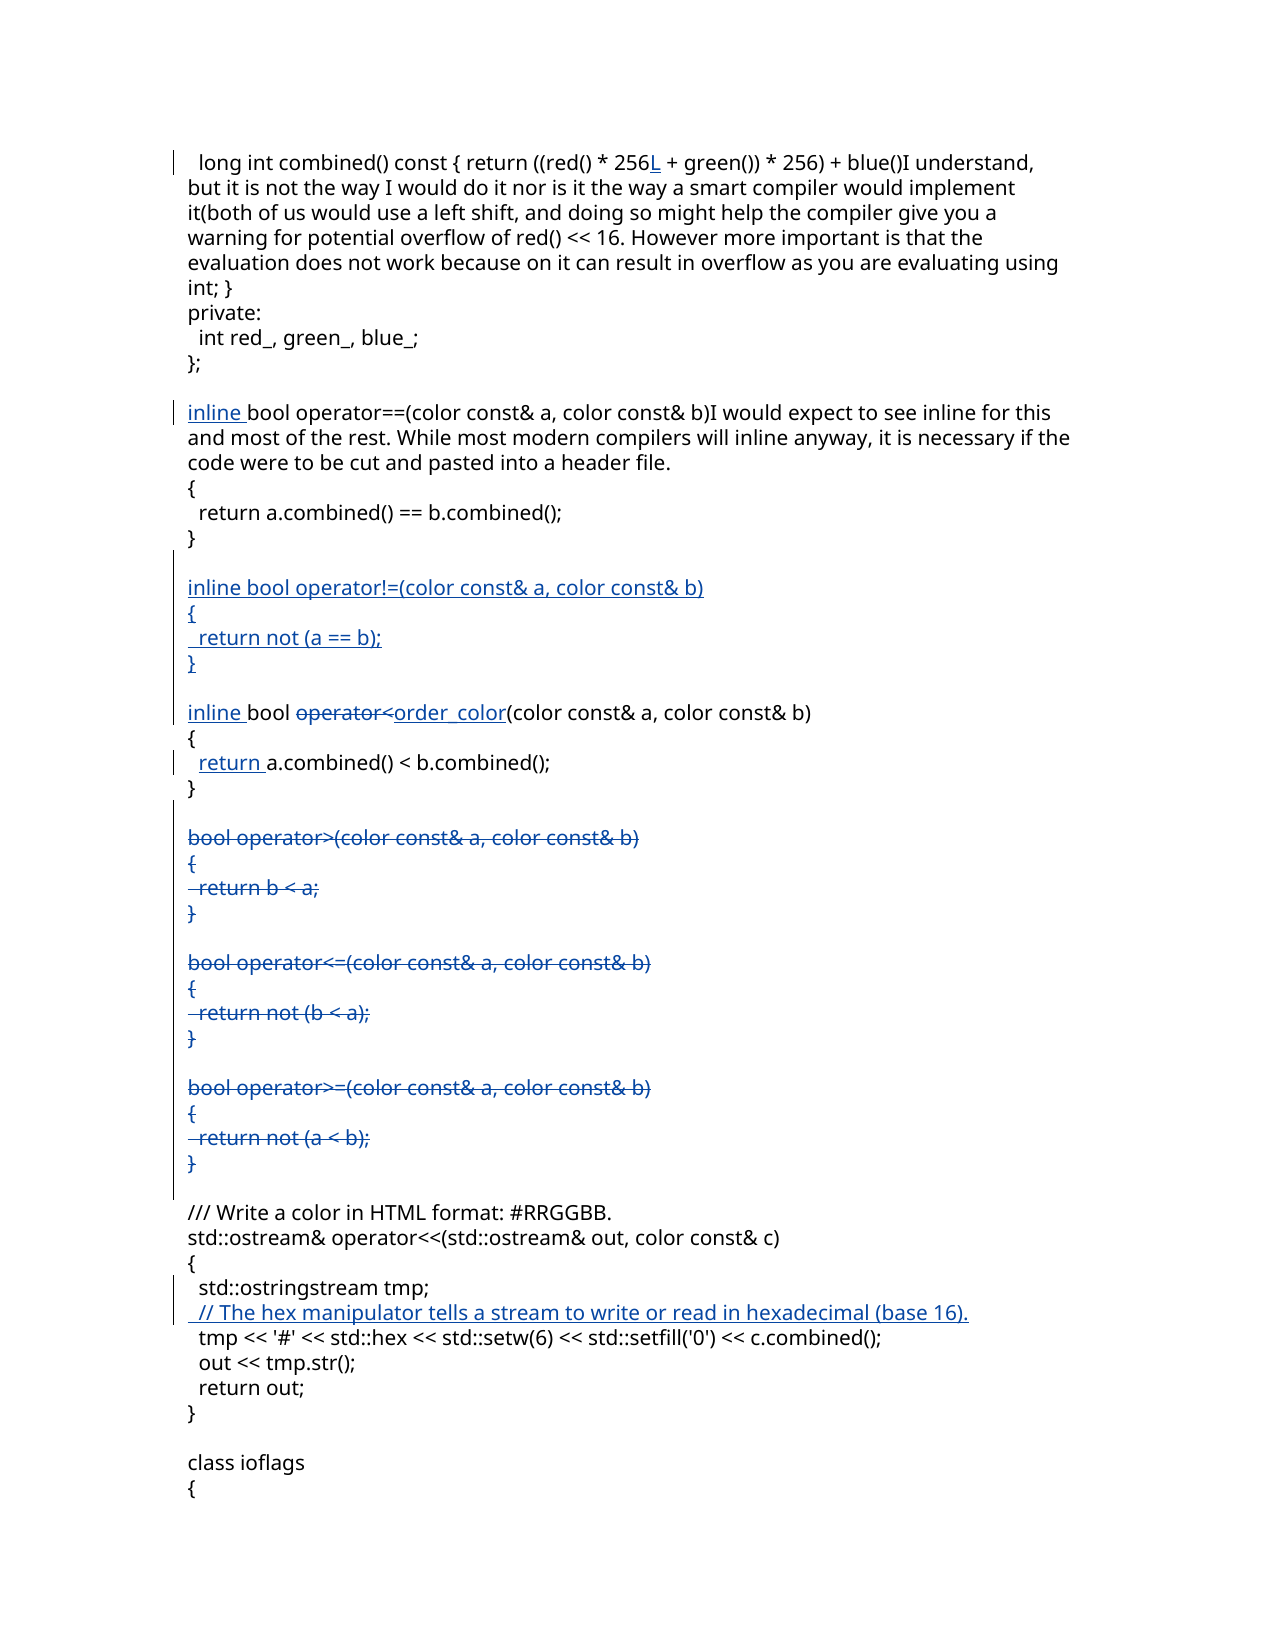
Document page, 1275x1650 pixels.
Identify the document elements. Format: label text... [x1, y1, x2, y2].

text std::ostream& operator<<(std::ostream& out, color const& c) [187, 1225, 1072, 1250]
text out << tmp.str(); [187, 1350, 1072, 1375]
text long int combined() const { return ((red() * 256L + green()) * 256) + blue()I understand, but it is not the way I would do it nor is it the way a smart compiler would implement it(both of us would use a left shift, and doing so might help the compiler give you a warning for potential overflow of red() << 16. However more important is that the evaluation does not work because on it can result in overflow as you are evaluating using int; } [187, 150, 1072, 300]
text { [187, 725, 1072, 750]
text std::ostringstream tmp; [187, 1275, 1072, 1300]
text return a.combined() == b.combined(); [187, 500, 1072, 525]
text tmp << '#' << std::hex << std::setw(6) << std::setfill('0') << c.combined(); [187, 1325, 1072, 1350]
text return not (a == b); [187, 625, 1072, 650]
text { [187, 600, 1072, 625]
text { [187, 1250, 1072, 1275]
text int red_, green_, blue_; [187, 325, 1072, 350]
text } [187, 650, 1072, 675]
text /// Write a color in HTML format: #RRGGBB. [187, 1200, 1072, 1225]
text class ioflags [187, 1450, 1072, 1475]
text // The hex manipulator tells a stream to write or read in hexadecimal (base 16). [187, 1300, 1072, 1325]
text } [187, 525, 1072, 550]
text }; [187, 350, 1072, 375]
text } [187, 775, 1072, 800]
text { [187, 475, 1072, 500]
text inline bool order_color(color const& a, color const& b) [187, 700, 1072, 725]
text return out; [187, 1375, 1072, 1400]
text inline bool operator!=(color const& a, color const& b) [187, 575, 1072, 600]
text } [187, 1400, 1072, 1425]
text private: [187, 300, 1072, 325]
text return a.combined() < b.combined(); [187, 750, 1072, 775]
text inline bool operator==(color const& a, color const& b)I would expect to see inline for this and most of the rest. While most modern compilers will inline anyway, it is necessary if the code were to be cut and pasted into a header file. [187, 400, 1072, 475]
text { [187, 1475, 1072, 1500]
